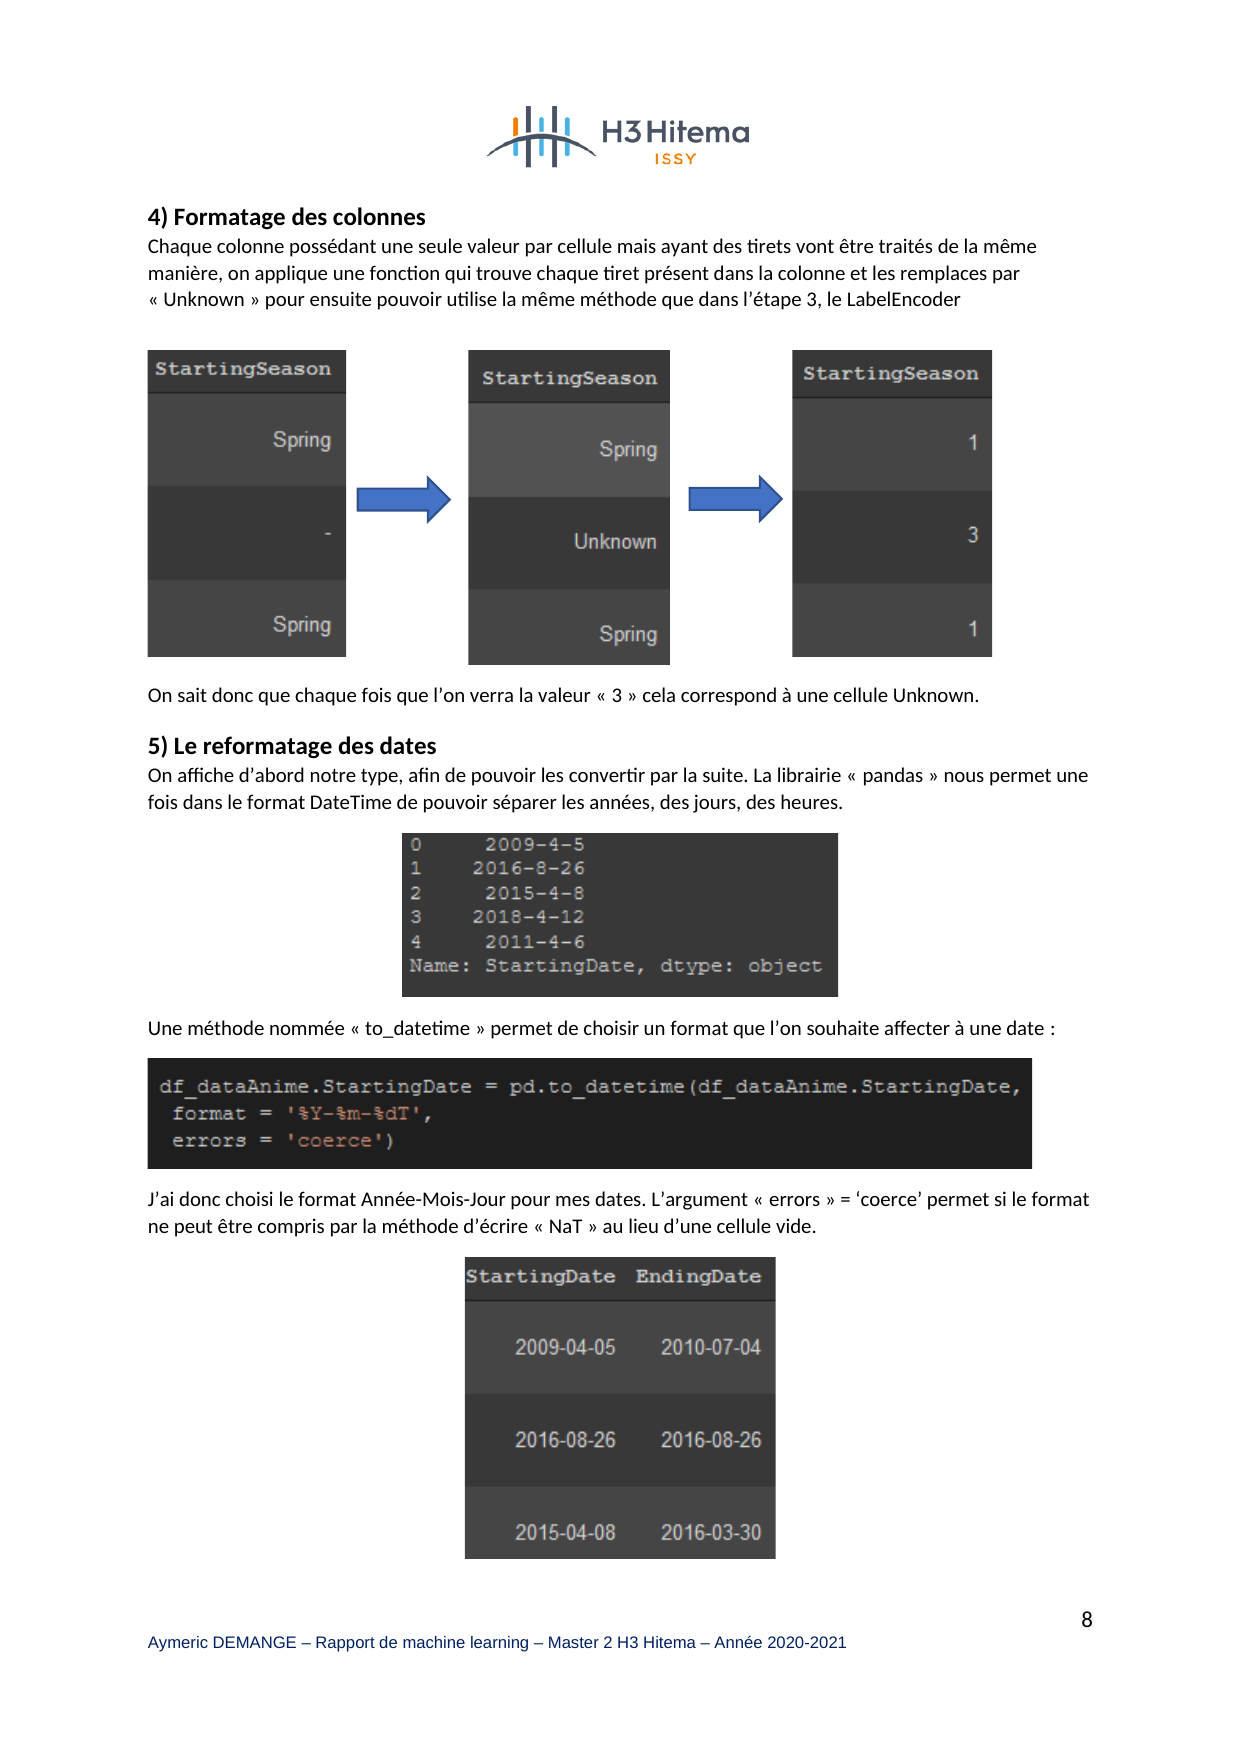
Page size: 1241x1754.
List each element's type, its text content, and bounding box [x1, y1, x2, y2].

subtitle 5) Le reformatage des dates [148, 730, 1093, 761]
subtitle 4) Formatage des colonnes [148, 201, 1093, 231]
text On affiche d’abord notre type, afin de pouvoir les convertir par la suite. La librairie « pandas » nous permet une fois dans le format DateTime de pouvoir séparer les années, des jours, des heures. [148, 763, 1093, 815]
text On sait donc que chaque fois que l’on verra la valeur « 3 » cela correspond à une cellule Unknown. [148, 683, 1093, 708]
text J’ai donc choisi le format Année-Mois-Jour pour mes dates. L’argument « errors » = ‘coerce’ permet si le format ne peut être compris par la méthode d’écrire « NaT » au lieu d’une cellule vide. [148, 1187, 1093, 1239]
text Une méthode nommée « to_datetime » permet de choisir un format que l’on souhaite affecter à une date : [148, 1015, 1093, 1041]
text Chaque colonne possédant une seule valeur par cellule mais ayant des tirets vont être traités de la même manière, on applique une fonction qui trouve chaque tiret présent dans la colonne et les remplaces par « Unknown » pour ensuite pouvoir utilise la même méthode que dans l’étape 3, le LabelEncoder [148, 233, 1093, 312]
